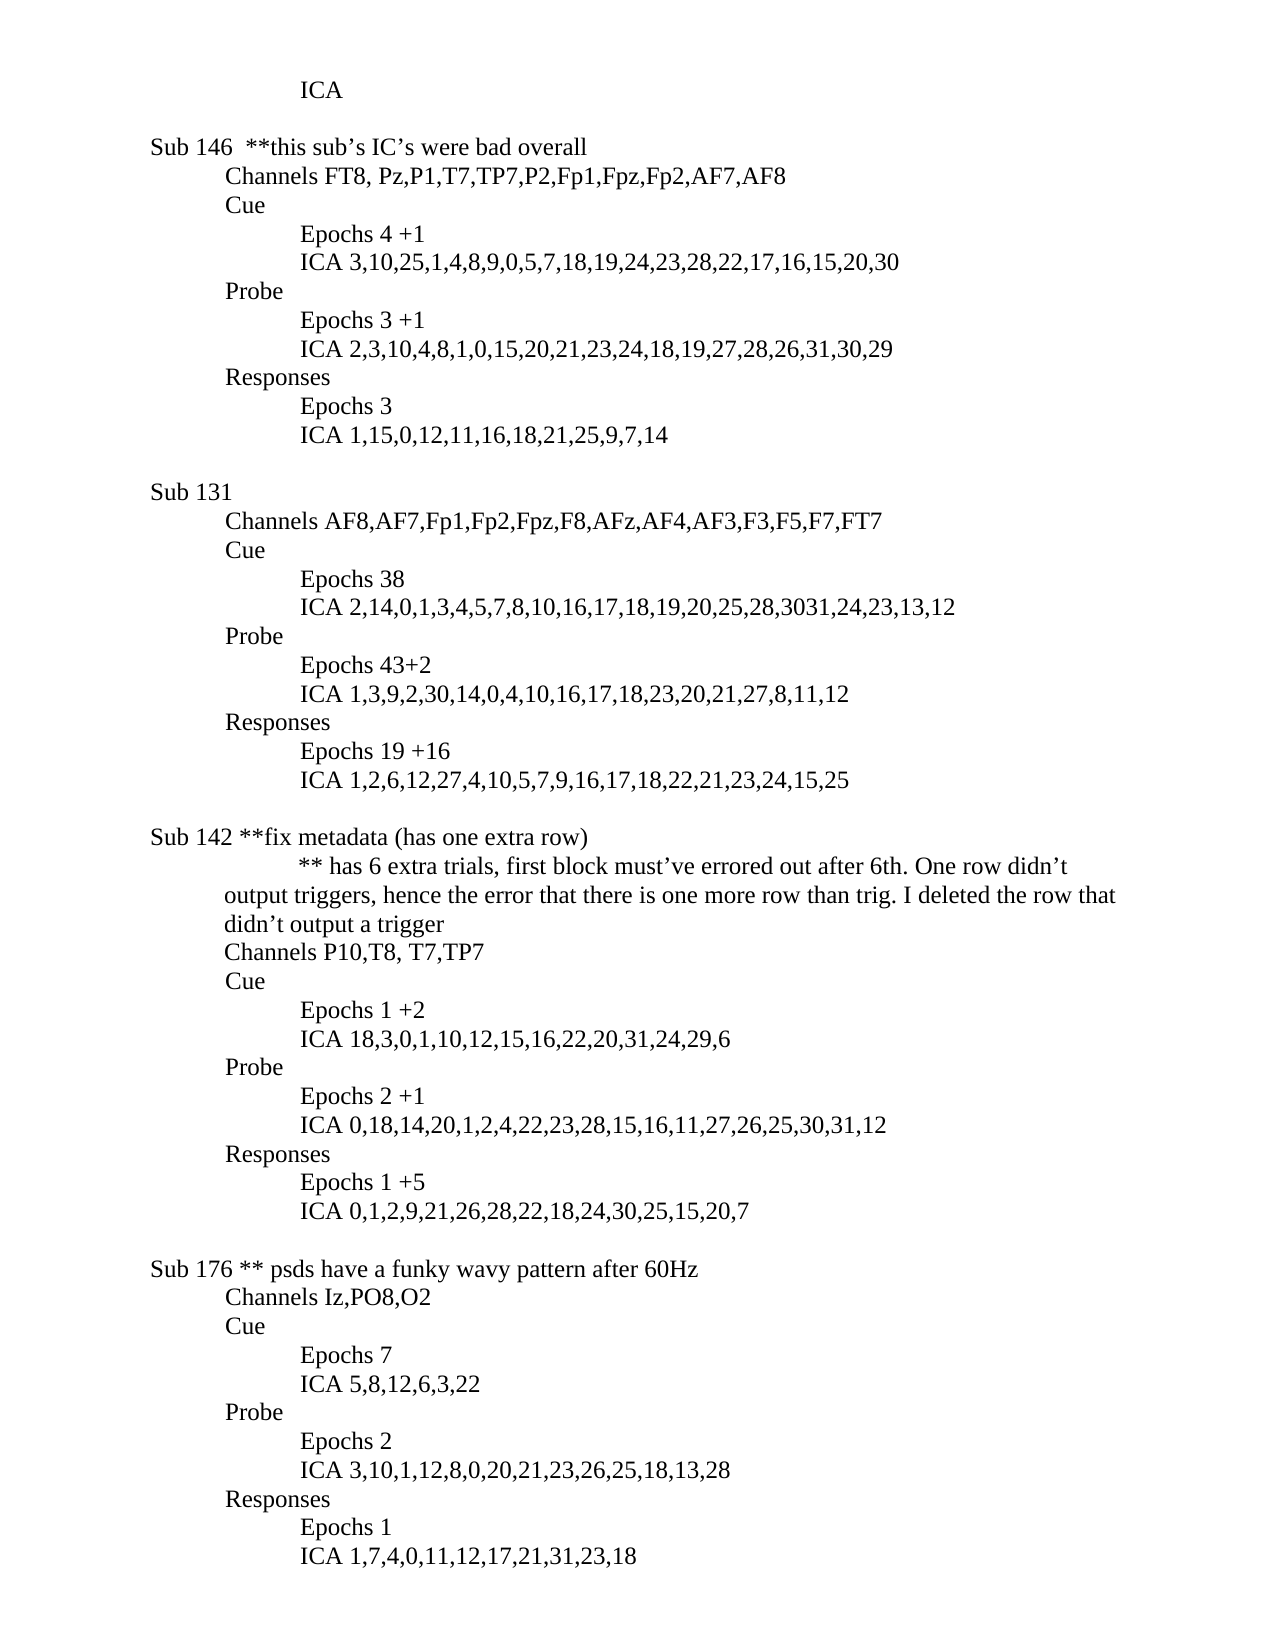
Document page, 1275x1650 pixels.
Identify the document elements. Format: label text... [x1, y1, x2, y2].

text ICA 1,7,4,0,11,12,17,21,31,23,18 [150, 1541, 1125, 1570]
text ICA 1,15,0,12,11,16,18,21,25,9,7,14 [150, 420, 1125, 449]
text Cue [150, 535, 1125, 564]
text Epochs 7 [150, 1340, 1125, 1369]
text Epochs 38 [150, 564, 1125, 592]
text Epochs 2 [150, 1426, 1125, 1455]
text Sub 142 **fix metadata (has one extra row) [150, 822, 1125, 851]
text Probe [150, 1397, 1125, 1426]
text Responses [150, 362, 1125, 391]
text Epochs 19 +16 [150, 736, 1125, 765]
text Responses [150, 1139, 1125, 1167]
text Epochs 2 +1 [150, 1081, 1125, 1110]
text ICA 3,10,1,12,8,0,20,21,23,26,25,18,13,28 [150, 1455, 1125, 1484]
text Epochs 3 +1 [150, 305, 1125, 334]
text Sub 146 **this sub’s IC’s were bad overall [150, 132, 1125, 161]
text Cue [150, 190, 1125, 219]
text Probe [150, 276, 1125, 305]
text ** has 6 extra trials, first block must’ve errored out after 6th. One row didn’t output triggers, hence the error that there is one more row than trig. I deleted the row that didn’t output a trigger [224, 851, 1125, 937]
text Channels Iz,PO8,O2 [150, 1282, 1125, 1311]
text Channels FT8, Pz,P1,T7,TP7,P2,Fp1,Fpz,Fp2,AF7,AF8 [150, 161, 1125, 190]
text ICA 2,14,0,1,3,4,5,7,8,10,16,17,18,19,20,25,28,3031,24,23,13,12 [150, 592, 1125, 621]
text ICA 1,2,6,12,27,4,10,5,7,9,16,17,18,22,21,23,24,15,25 [150, 765, 1125, 794]
text Epochs 1 [150, 1512, 1125, 1541]
text Probe [150, 1052, 1125, 1081]
text Cue [150, 1311, 1125, 1340]
text Epochs 43+2 [150, 650, 1125, 679]
text ICA 3,10,25,1,4,8,9,0,5,7,18,19,24,23,28,22,17,16,15,20,30 [150, 247, 1125, 276]
text Channels AF8,AF7,Fp1,Fp2,Fpz,F8,AFz,AF4,AF3,F3,F5,F7,FT7 [150, 506, 1125, 535]
text Responses [150, 1484, 1125, 1512]
text ICA 1,3,9,2,30,14,0,4,10,16,17,18,23,20,21,27,8,11,12 [150, 679, 1125, 707]
text Sub 131 [150, 477, 1125, 506]
text Epochs 4 +1 [150, 219, 1125, 247]
text Probe [150, 621, 1125, 650]
text Epochs 3 [150, 391, 1125, 420]
text Sub 176 ** psds have a funky wavy pattern after 60Hz [150, 1254, 1125, 1282]
text Responses [150, 707, 1125, 736]
text ICA [150, 75, 1125, 104]
text ICA 5,8,12,6,3,22 [150, 1369, 1125, 1397]
text ICA 2,3,10,4,8,1,0,15,20,21,23,24,18,19,27,28,26,31,30,29 [150, 334, 1125, 362]
text Epochs 1 +2 [150, 995, 1125, 1024]
text Channels P10,T8, T7,TP7 [150, 937, 1125, 966]
text ICA 0,1,2,9,21,26,28,22,18,24,30,25,15,20,7 [150, 1196, 1125, 1225]
text Cue [150, 966, 1125, 995]
text ICA 18,3,0,1,10,12,15,16,22,20,31,24,29,6 [150, 1024, 1125, 1052]
text ICA 0,18,14,20,1,2,4,22,23,28,15,16,11,27,26,25,30,31,12 [150, 1110, 1125, 1139]
text Epochs 1 +5 [150, 1167, 1125, 1196]
